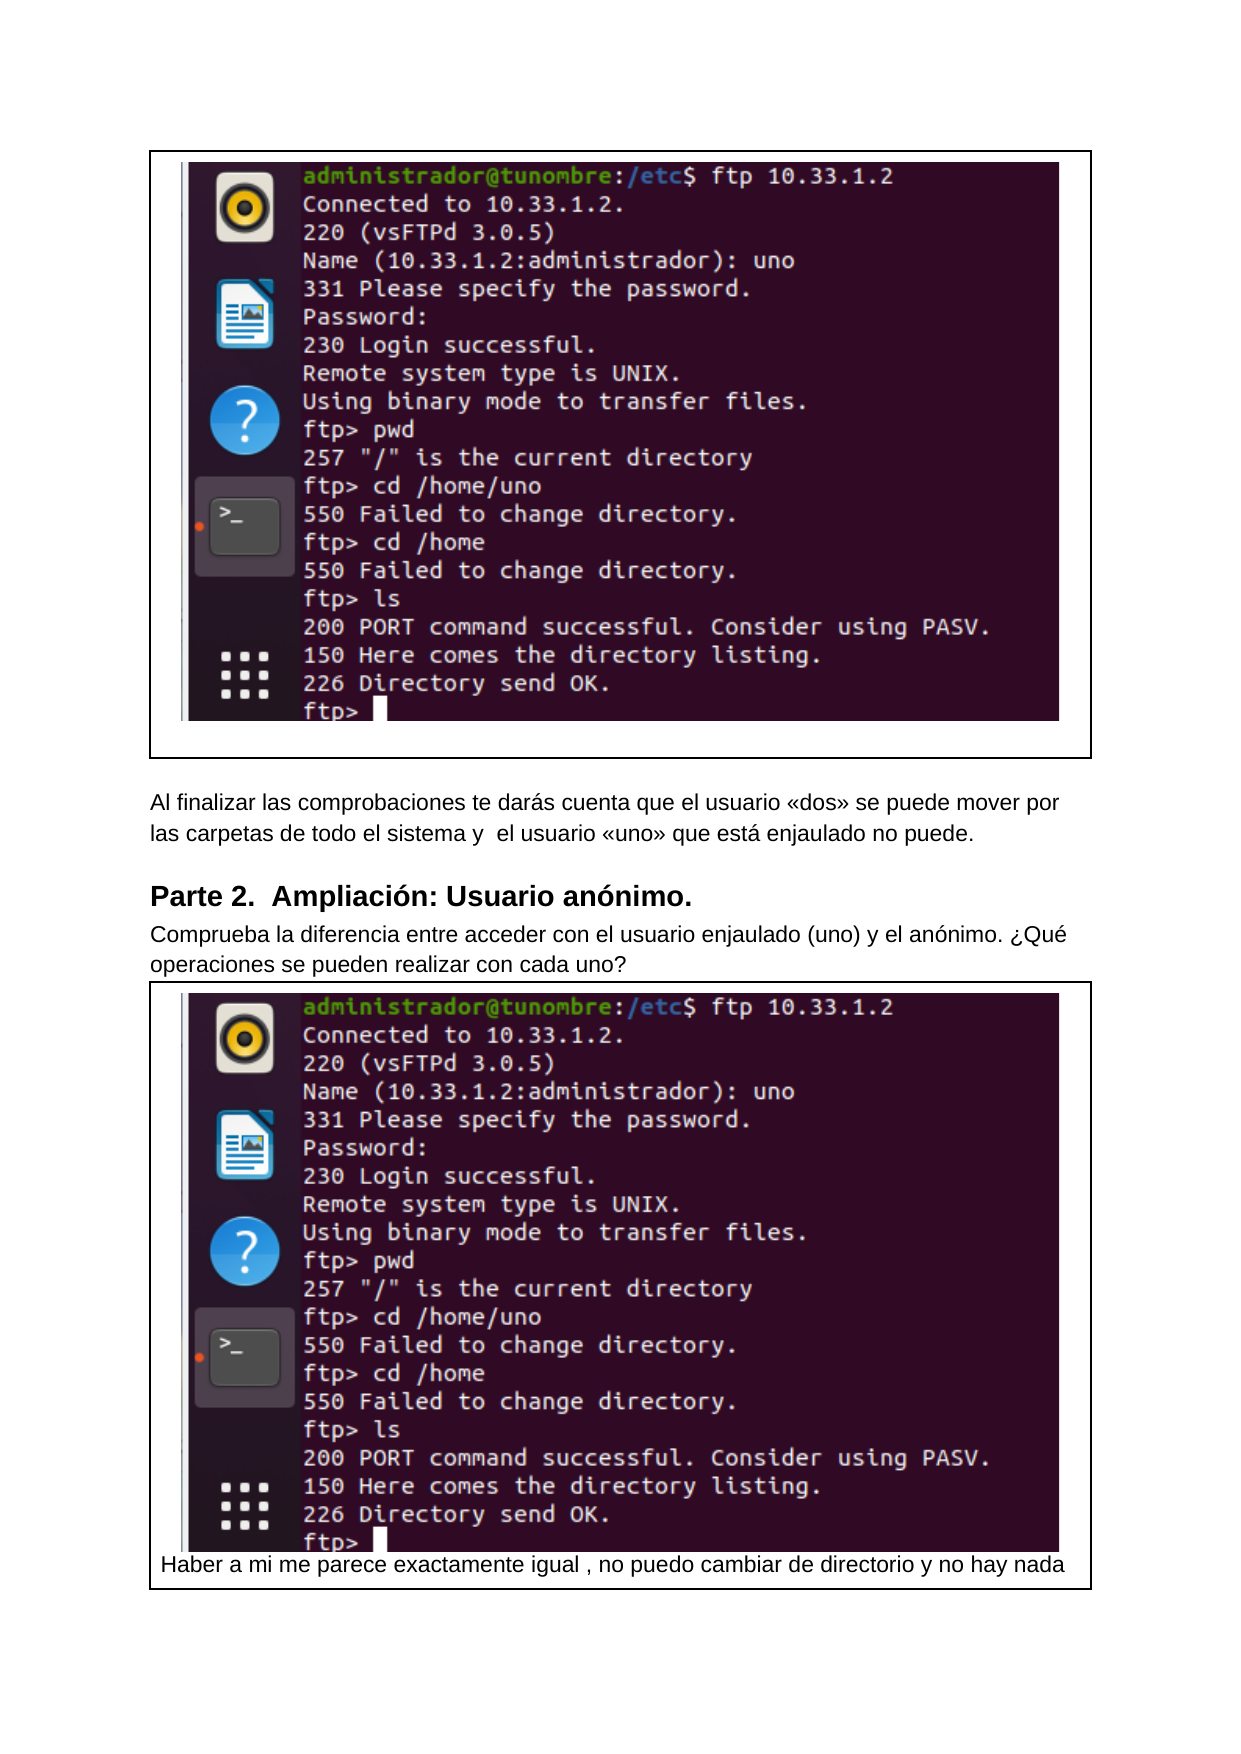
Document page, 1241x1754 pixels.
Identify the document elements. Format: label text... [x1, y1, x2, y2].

subtitle Parte 2. Ampliación: Usuario anónimo. [150, 879, 1090, 912]
picture [181, 993, 1060, 1552]
picture [181, 162, 1060, 721]
text Comprueba la diferencia entre acceder con el usuario enjaulado (uno) y el anónimo. ¿Qué operaciones se pueden realizar con cada uno? [150, 921, 1090, 977]
table_header [151, 152, 1090, 757]
text Al finalizar las comprobaciones te darás cuenta que el usuario «dos» se puede mover por las carpetas de todo el sistema y el usuario «uno» que está enjaulado no puede. [150, 789, 1090, 846]
table_header Haber a mi me parece exactamente igual , no puedo cambiar de directorio y no hay nada [151, 983, 1090, 1588]
